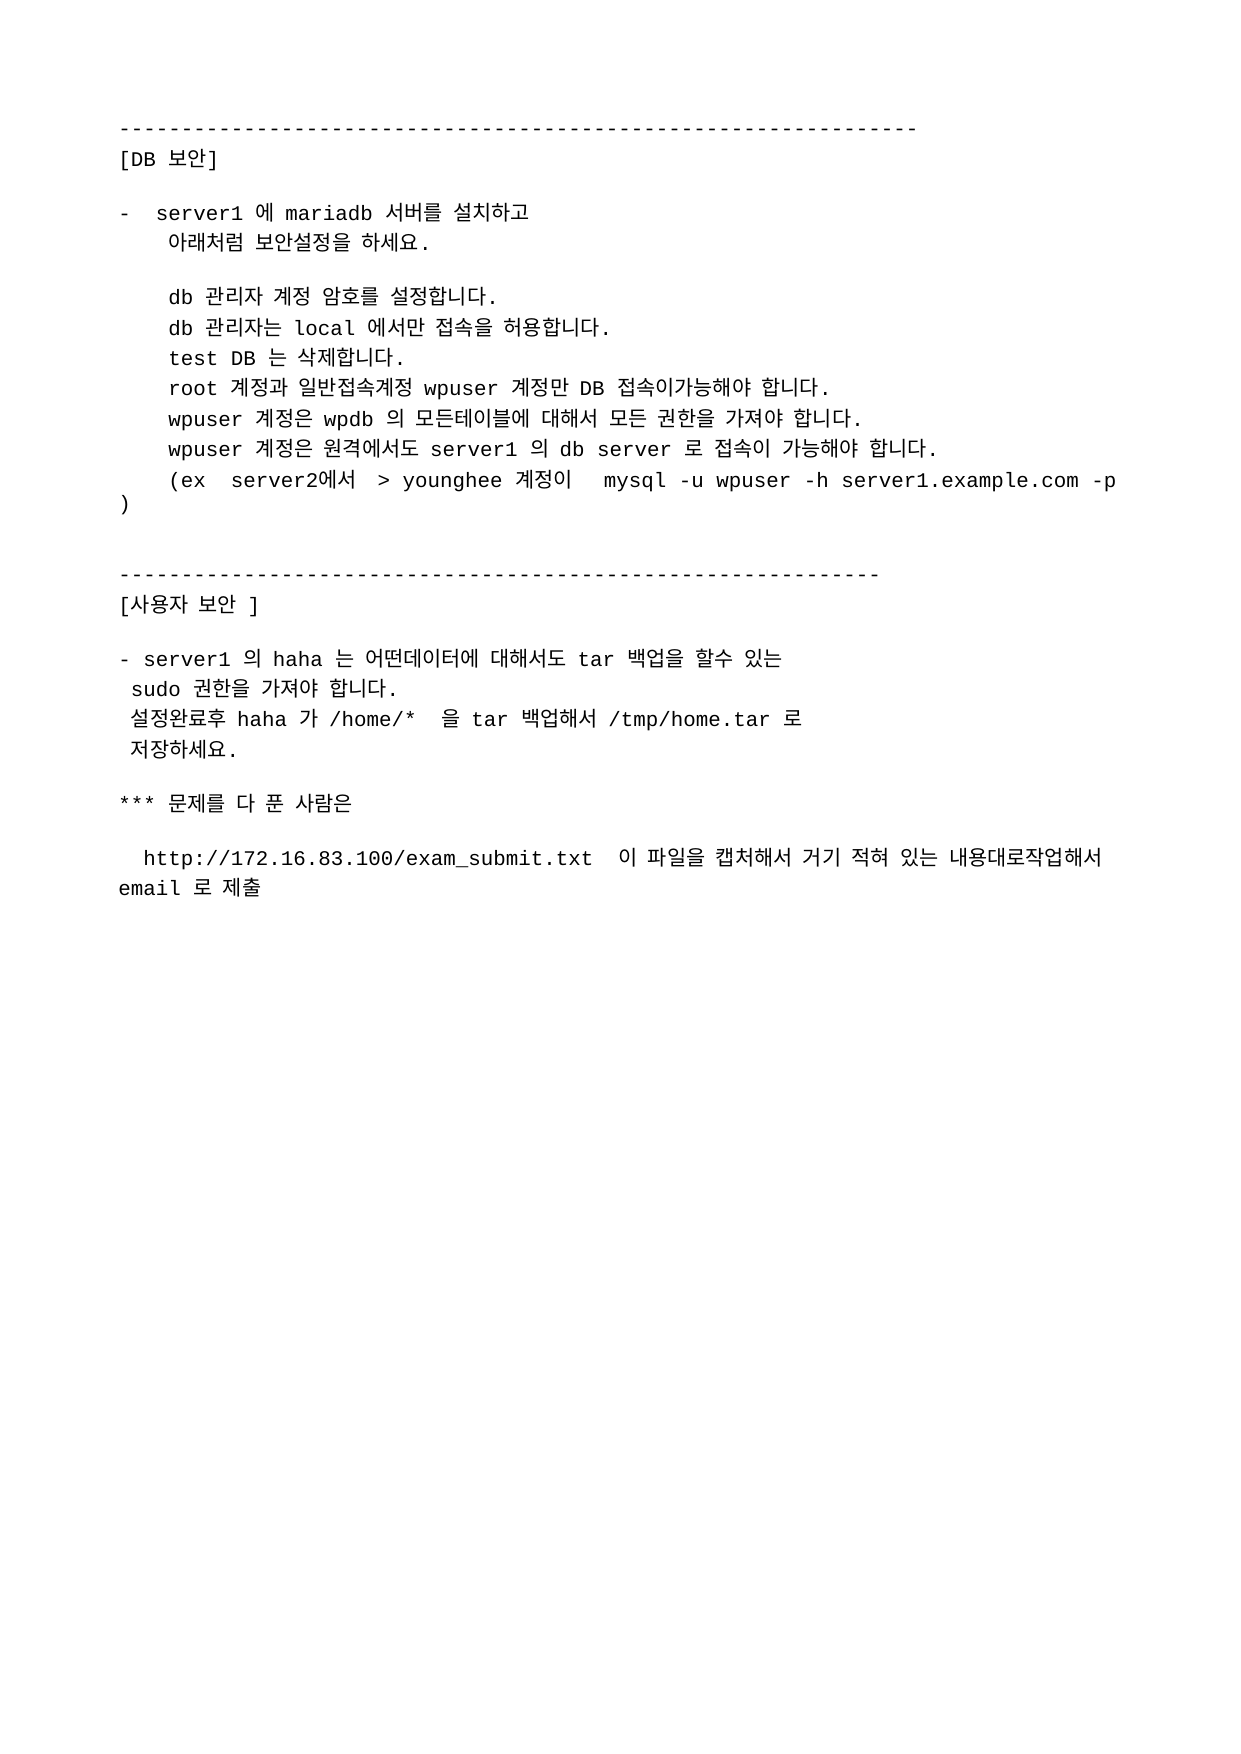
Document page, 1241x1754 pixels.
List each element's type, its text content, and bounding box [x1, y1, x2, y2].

text 설정완료후 haha 가 /home/* 을 tar 백업해서 /tmp/home.tar 로 [118, 703, 1122, 733]
text wpuser 계정은 wpdb 의 모든테이블에 대해서 모든 권한을 가져야 합니다. [118, 402, 1122, 432]
text sudo 권한을 가져야 합니다. [118, 672, 1122, 703]
text [DB 보안] [118, 142, 1122, 172]
text [사용자 보안 ] [118, 588, 1122, 618]
text test DB 는 삭제합니다. [118, 341, 1122, 372]
text ---------------------------------------------------------------- [118, 118, 1122, 142]
text db 관리자 계정 암호를 설정합니다. [118, 280, 1122, 311]
text 아래처럼 보안설정을 하세요. [118, 226, 1122, 257]
text db 관리자는 local 에서만 접속을 허용합니다. [118, 311, 1122, 341]
text (ex server2에서 > younghee 계정이 mysql -u wpuser -h server1.example.com -p ) [118, 463, 1122, 517]
text - server1 에 mariadb 서버를 설치하고 [118, 196, 1122, 226]
text http://172.16.83.100/exam_submit.txt 이 파일을 캡처해서 거기 적혀 있는 내용대로작업해서 email 로 제출 [118, 841, 1122, 902]
text *** 문제를 다 푼 사람은 [118, 787, 1122, 818]
text wpuser 계정은 원격에서도 server1 의 db server 로 접속이 가능해야 합니다. [118, 432, 1122, 463]
text 저장하세요. [118, 733, 1122, 763]
text root 계정과 일반접속계정 wpuser 계정만 DB 접속이가능해야 합니다. [118, 372, 1122, 402]
text ------------------------------------------------------------- [118, 564, 1122, 588]
text - server1 의 haha 는 어떤데이터에 대해서도 tar 백업을 할수 있는 [118, 642, 1122, 672]
